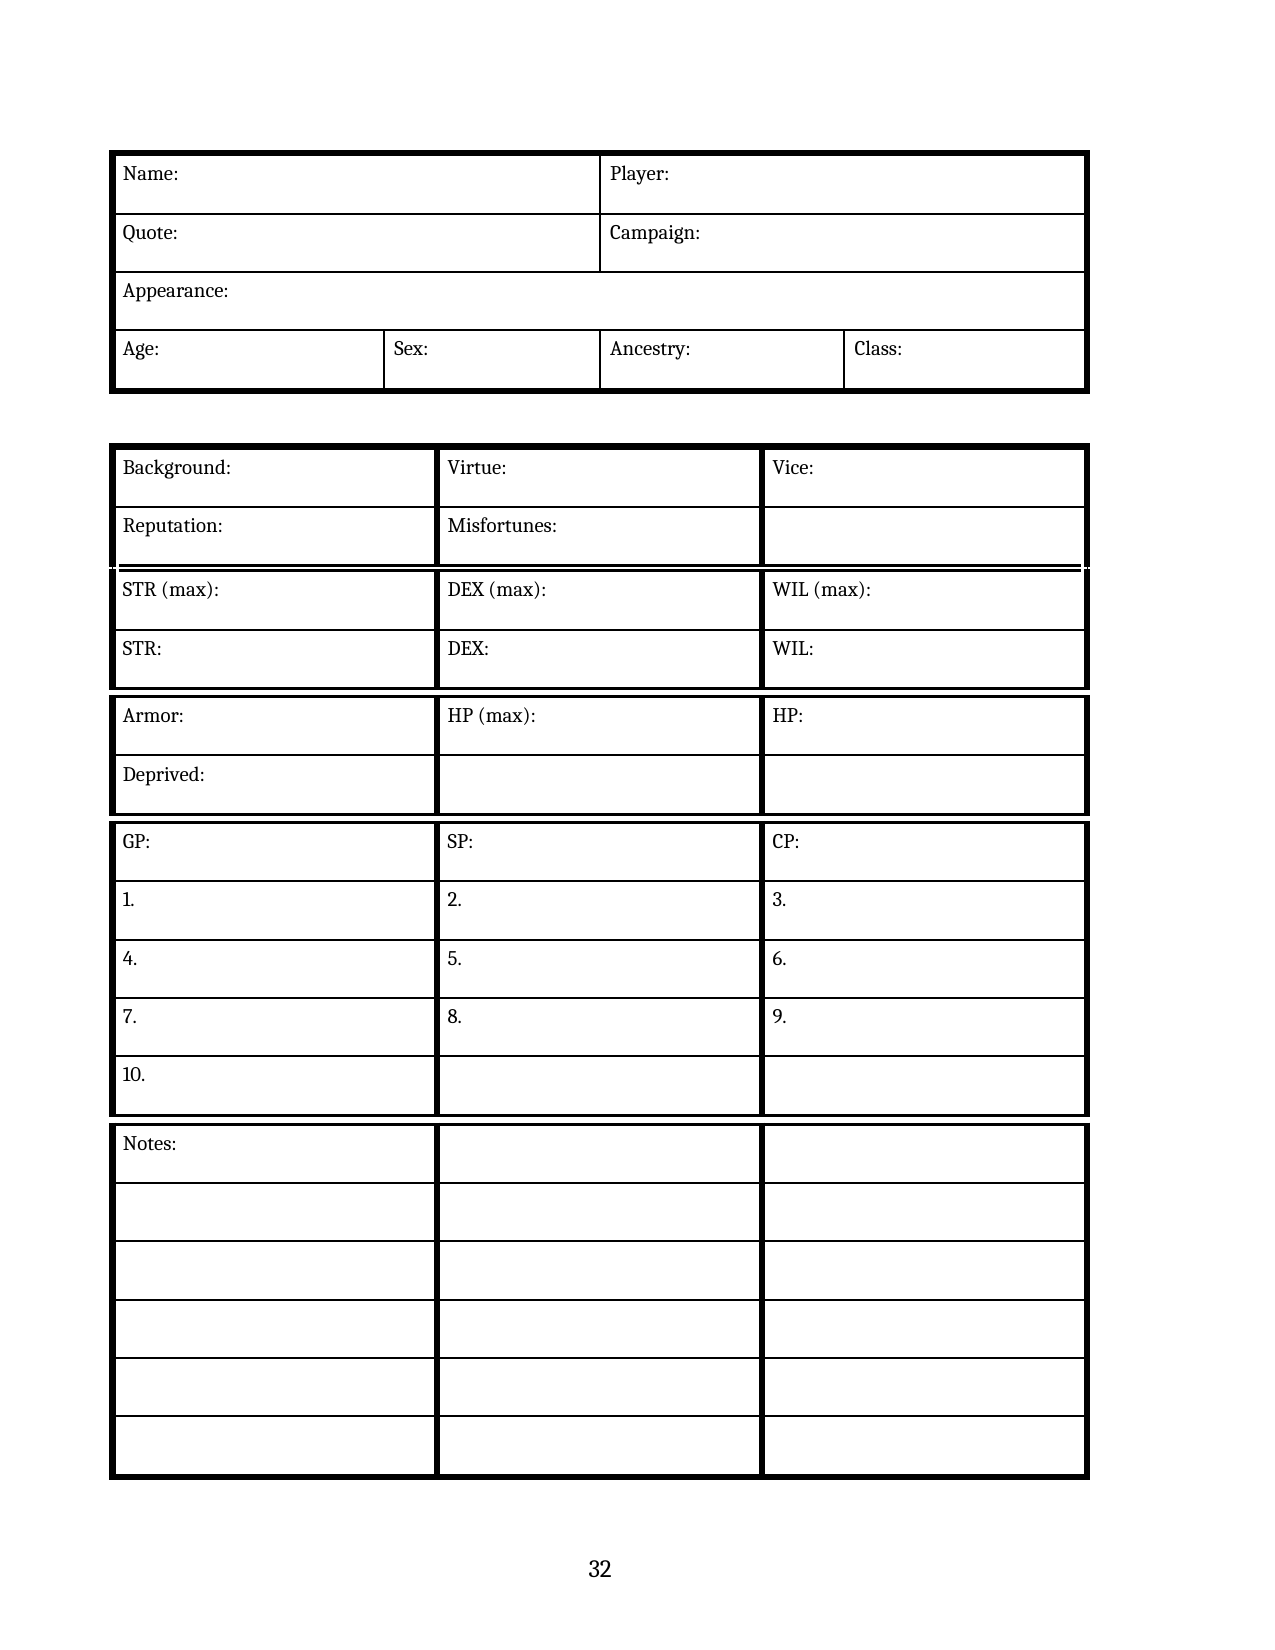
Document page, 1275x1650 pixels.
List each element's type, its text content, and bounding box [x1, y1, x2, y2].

table_cell Age: [116, 331, 383, 387]
table_cell 6. [765, 941, 1084, 997]
table_cell [113, 690, 437, 695]
table_cell [765, 1242, 1084, 1298]
table_cell 9. [765, 999, 1084, 1055]
table_cell WIL (max): [765, 569, 1084, 628]
table_cell [440, 1057, 759, 1113]
table_cell STR (max): [116, 569, 434, 628]
table_cell 10. [116, 1057, 434, 1113]
table_header Vice: [765, 450, 1084, 506]
table_cell Quote: [116, 215, 599, 271]
table_cell Ancestry: [601, 331, 843, 387]
table_cell Armor: [116, 698, 434, 754]
table_cell [113, 816, 437, 821]
table_cell [762, 690, 1087, 695]
table_cell 2. [440, 882, 759, 938]
table_cell HP (max): [440, 698, 759, 754]
table_cell STR: [116, 631, 434, 687]
table_cell [765, 1359, 1084, 1415]
table_cell [762, 1117, 1087, 1122]
table_cell [116, 1417, 434, 1473]
table_cell Campaign: [601, 215, 1084, 271]
table_cell [762, 816, 1087, 821]
table_cell [116, 1184, 434, 1240]
table_cell [440, 1359, 759, 1415]
table_cell [440, 1184, 759, 1240]
table_header Player: [601, 156, 1084, 212]
table_cell 1. [116, 882, 434, 938]
table_cell GP: [116, 824, 434, 880]
table_cell Appearance: [116, 273, 1084, 329]
table_cell 8. [440, 999, 759, 1055]
table_cell [437, 816, 762, 821]
table_cell 3. [765, 882, 1084, 938]
table_header Name: [116, 156, 599, 212]
table_cell Reputation: [116, 508, 434, 564]
table_cell [113, 1117, 437, 1122]
table_cell 4. [116, 941, 434, 997]
table_cell [116, 1359, 434, 1415]
table_cell [765, 1126, 1084, 1182]
table_cell Notes: [116, 1126, 434, 1182]
table_cell [765, 756, 1084, 813]
table_cell [765, 1057, 1084, 1113]
table_cell [437, 1117, 762, 1122]
table_cell [440, 1417, 759, 1473]
table_cell [765, 1417, 1084, 1473]
table_cell WIL: [765, 631, 1084, 687]
table_cell [440, 756, 759, 813]
table_cell [765, 508, 1084, 564]
table_header Background: [116, 450, 434, 506]
table_cell [762, 564, 1087, 569]
table_cell [440, 1242, 759, 1298]
table_cell 5. [440, 941, 759, 997]
table_cell DEX: [440, 631, 759, 687]
table_cell [113, 564, 437, 569]
table_cell [440, 1126, 759, 1182]
table_cell Class: [845, 331, 1084, 387]
table_cell [116, 1242, 434, 1298]
table_cell HP: [765, 698, 1084, 754]
table_cell Sex: [385, 331, 599, 387]
table_cell 7. [116, 999, 434, 1055]
table_cell [765, 1184, 1084, 1240]
table_cell Deprived: [116, 756, 434, 813]
table_cell [765, 1301, 1084, 1357]
table_cell SP: [440, 824, 759, 880]
table_cell CP: [765, 824, 1084, 880]
table_cell [437, 690, 762, 695]
table_cell Misfortunes: [440, 508, 759, 564]
table_cell [440, 1301, 759, 1357]
table_cell DEX (max): [440, 572, 759, 628]
table_header Virtue: [440, 450, 759, 506]
table_cell [116, 1301, 434, 1357]
